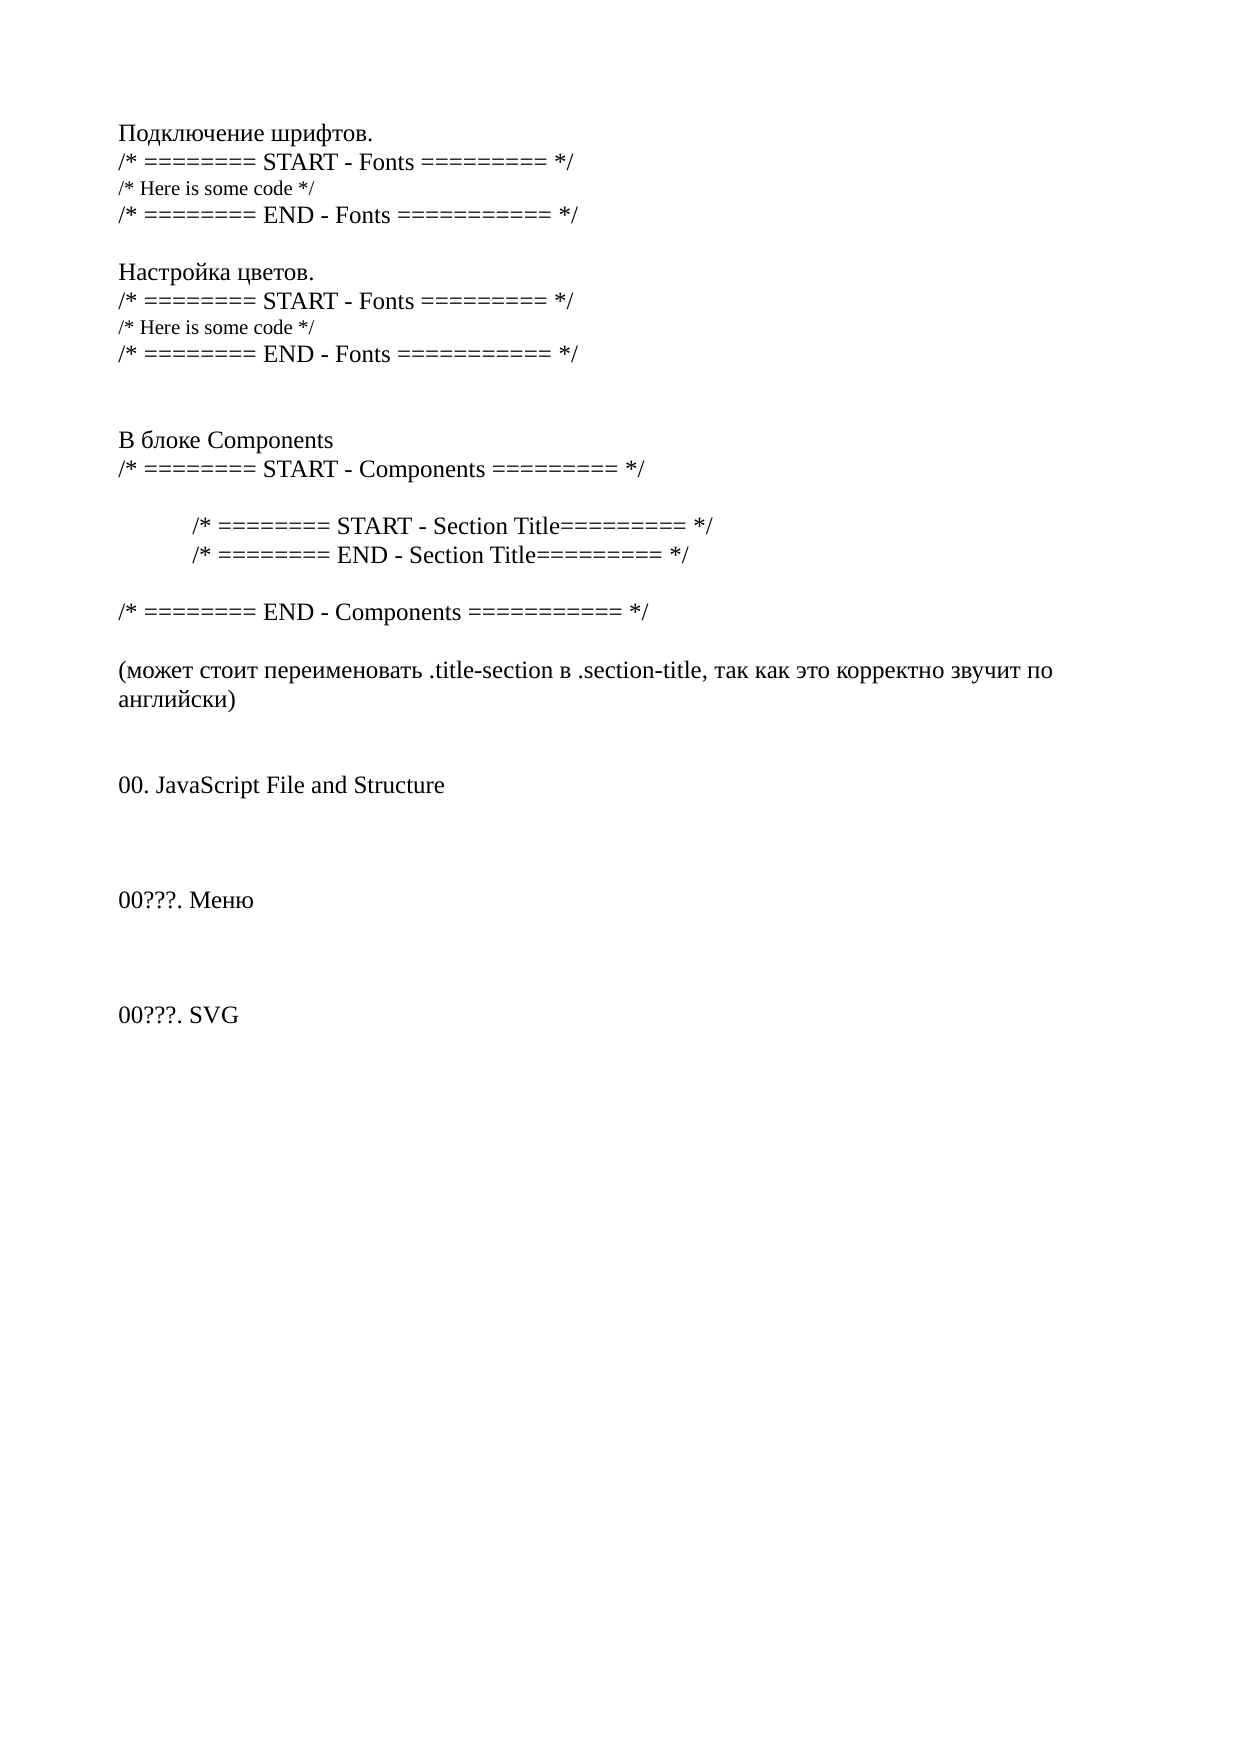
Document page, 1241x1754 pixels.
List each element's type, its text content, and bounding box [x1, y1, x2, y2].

text 00. JavaScript File and Structure [118, 770, 1122, 799]
text Настройка цветов. [118, 257, 1122, 286]
text 00???. Меню [118, 885, 1122, 914]
text /* ======== END - Components =========== */ [118, 597, 1122, 626]
text В блоке Components [118, 425, 1122, 454]
text /* ======== START - Section Title========= */ [118, 511, 1122, 540]
text Подключение шрифтов. [118, 118, 1122, 147]
text /* ======== END - Fonts =========== */ [118, 200, 1122, 228]
text /* ======== START - Fonts ========= */ [118, 286, 1122, 315]
text /* ======== END - Section Title========= */ [118, 540, 1122, 569]
text /* Here is some code */ [118, 176, 1122, 200]
text /* ======== START - Components ========= */ [118, 454, 1122, 482]
text (может стоит переименовать .title-section в .section-title, так как это корректно звучит по английски) [118, 655, 1122, 712]
text /* ======== START - Fonts ========= */ [118, 147, 1122, 176]
text /* Here is some code */ [118, 315, 1122, 339]
text 00???. SVG [118, 1000, 1122, 1029]
text /* ======== END - Fonts =========== */ [118, 339, 1122, 367]
